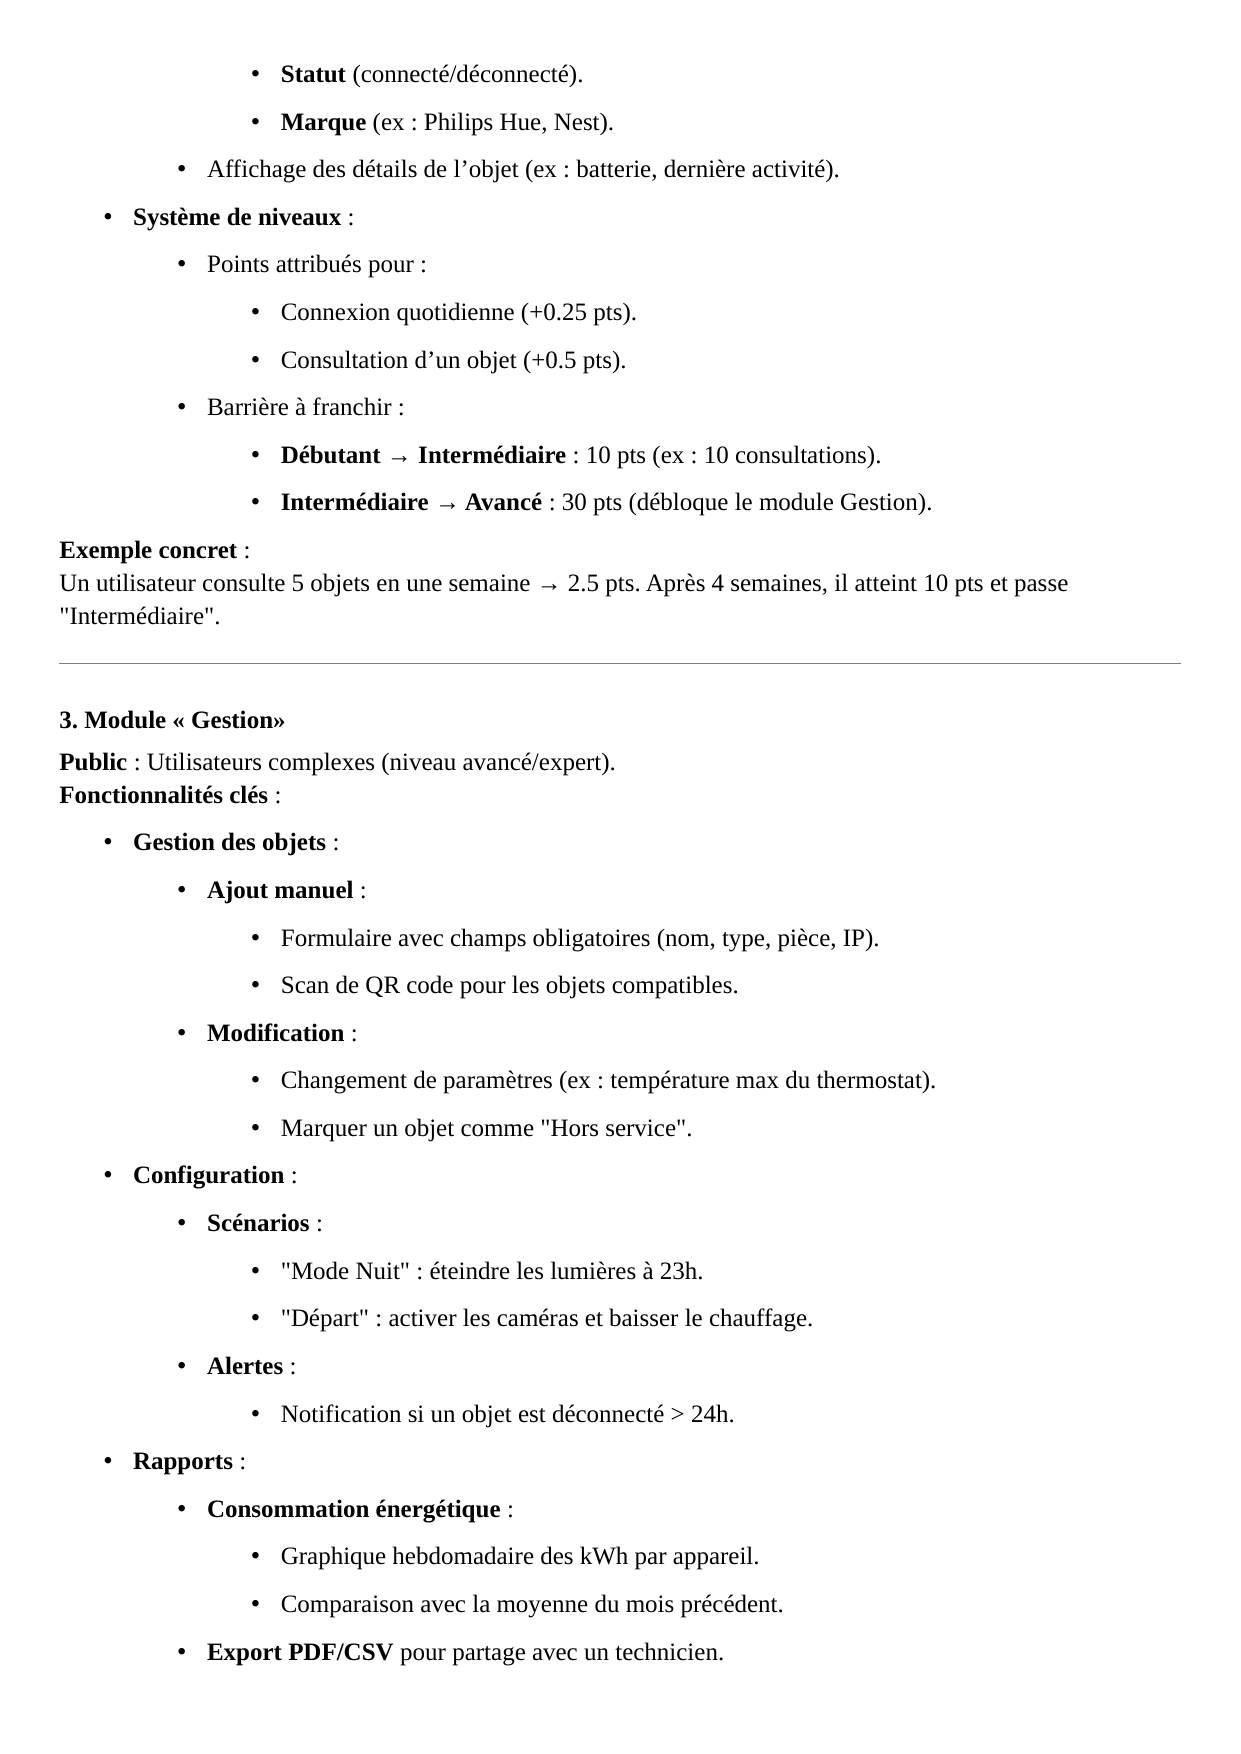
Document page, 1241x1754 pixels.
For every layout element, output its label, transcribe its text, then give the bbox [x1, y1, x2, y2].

list Points attribués pour : [177, 249, 1181, 278]
list Consommation énergétique : [177, 1494, 1181, 1523]
list Comparaison avec la moyenne du mois précédent. [251, 1589, 1181, 1618]
list Consultation d’un objet (+0.5 pts). [251, 345, 1181, 373]
list Graphique hebdomadaire des kWh par appareil. [251, 1541, 1181, 1570]
list Connexion quotidienne (+0.25 pts). [251, 297, 1181, 326]
list Débutant → Intermédiaire : 10 pts (ex : 10 consultations). [251, 440, 1181, 469]
list Système de niveaux : [103, 202, 1181, 231]
list Scan de QR code pour les objets compatibles. [251, 970, 1181, 999]
list Gestion des objets : [103, 827, 1181, 856]
list Barrière à franchir : [177, 392, 1181, 421]
list Ajout manuel : [177, 875, 1181, 904]
list Modification : [177, 1018, 1181, 1047]
list Intermédiaire → Avancé : 30 pts (débloque le module Gestion). [251, 487, 1181, 516]
list "Mode Nuit" : éteindre les lumières à 23h. [251, 1256, 1181, 1284]
list Changement de paramètres (ex : température max du thermostat). [251, 1065, 1181, 1094]
list Rapports : [103, 1446, 1181, 1475]
list Alertes : [177, 1351, 1181, 1380]
list Export PDF/CSV pour partage avec un technicien. [177, 1637, 1181, 1665]
list Scénarios : [177, 1208, 1181, 1237]
text Exemple concret : Un utilisateur consulte 5 objets en une semaine → 2.5 pts. Après 4 semaines, il atteint 10 pts et passe "Intermédiaire". [59, 535, 1181, 630]
list Configuration : [103, 1161, 1181, 1189]
list Statut (connecté/déconnecté). [251, 59, 1181, 88]
list Marque (ex : Philips Hue, Nest). [251, 107, 1181, 135]
text Public : Utilisateurs complexes (niveau avancé/expert). Fonctionnalités clés : [59, 747, 1181, 808]
list Affichage des détails de l’objet (ex : batterie, dernière activité). [177, 154, 1181, 183]
list Marquer un objet comme "Hors service". [251, 1113, 1181, 1142]
list Notification si un objet est déconnecté > 24h. [251, 1399, 1181, 1427]
list "Départ" : activer les caméras et baisser le chauffage. [251, 1303, 1181, 1332]
subtitle 3. Module « Gestion» [59, 706, 1181, 734]
list Formulaire avec champs obligatoires (nom, type, pièce, IP). [251, 923, 1181, 951]
